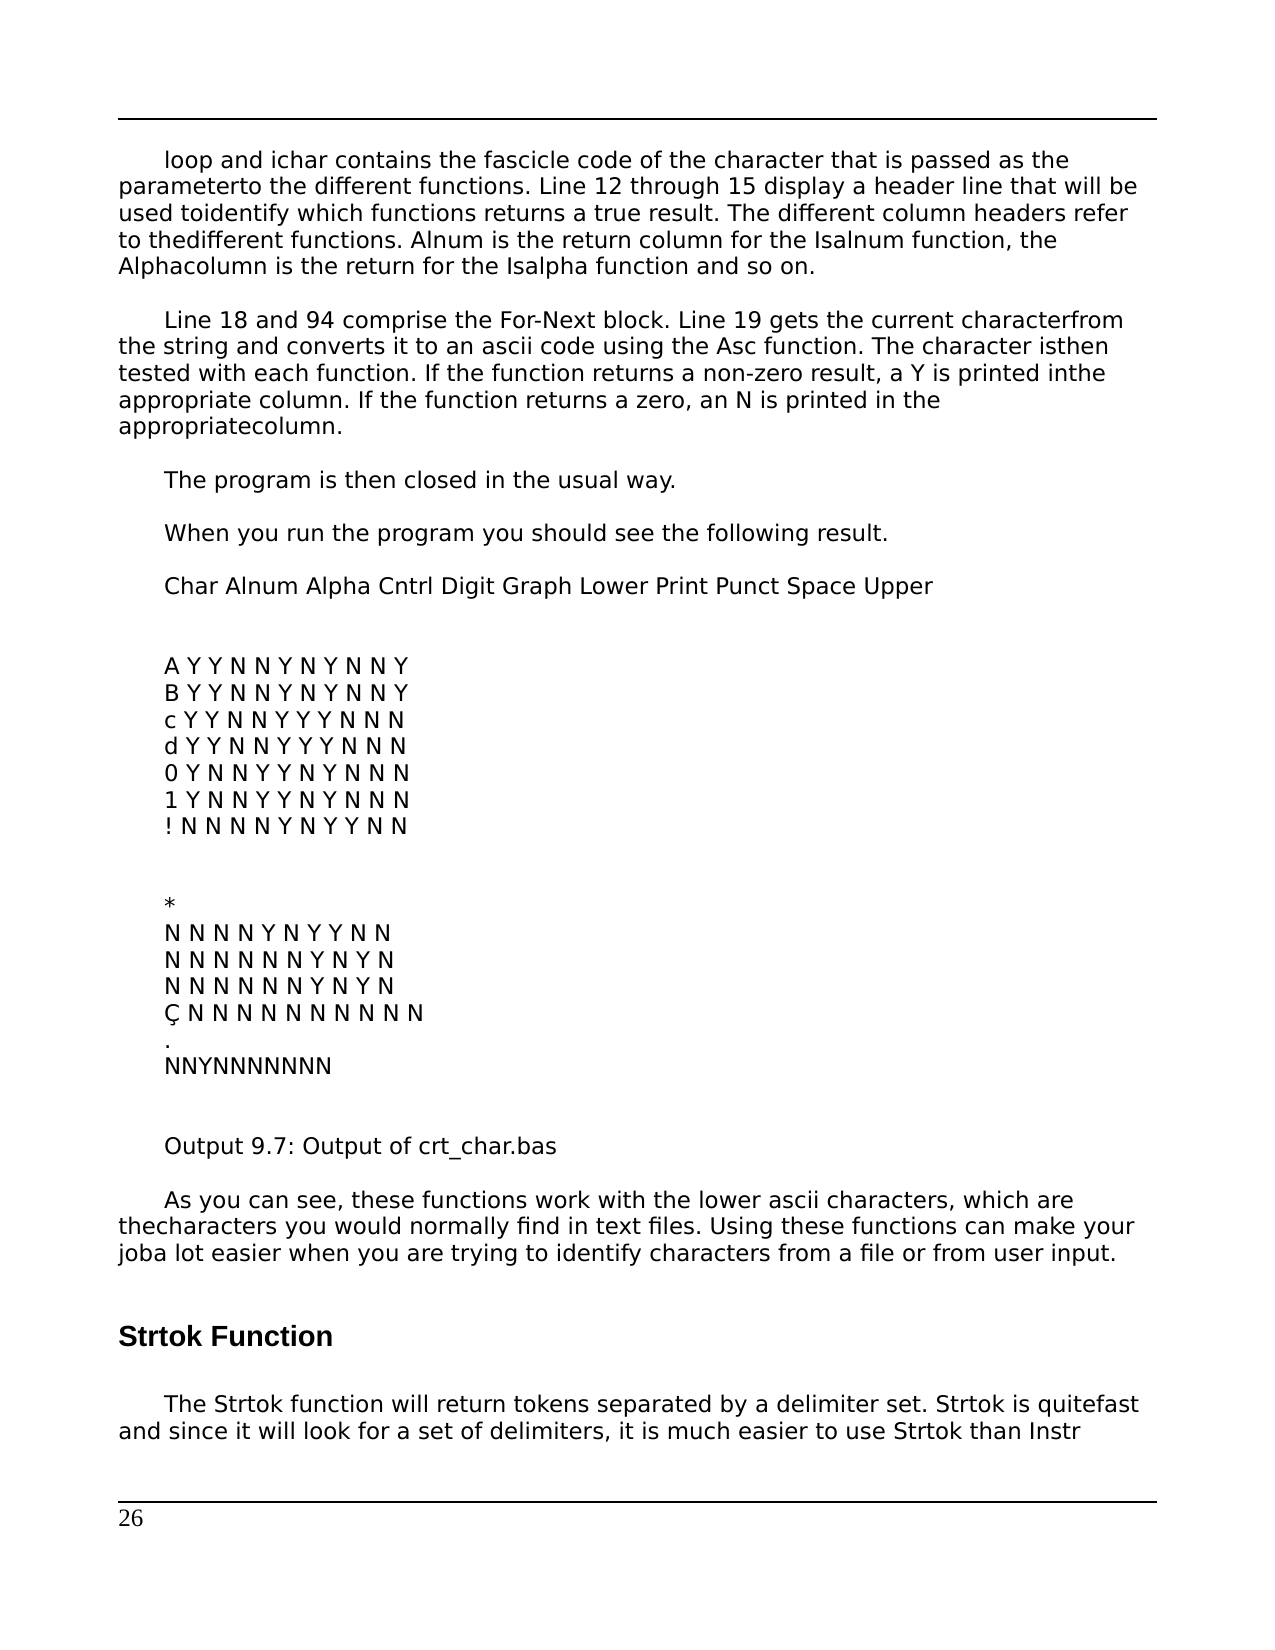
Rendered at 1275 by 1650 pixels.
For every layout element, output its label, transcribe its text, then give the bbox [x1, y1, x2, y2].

subtitle Strtok Function [118, 1318, 1157, 1352]
text The program is then closed in the usual way. [118, 467, 1157, 493]
text N N N N Y N Y Y N N [118, 920, 1157, 947]
text d Y Y N N Y Y Y N N N [118, 733, 1157, 760]
text 0 Y N N Y Y N Y N N N [118, 760, 1157, 787]
text N N N N N N Y N Y N [118, 947, 1157, 973]
text The Strtok function will return tokens separated by a delimiter set. Strtok is quitefast and since it will look for a set of delimiters, it is much easier to use Strtok than Instr [118, 1391, 1157, 1444]
text As you can see, these functions work with the lower ascii characters, which are thecharacters you would normally find in text files. Using these functions can make your joba lot easier when you are trying to identify characters from a file or from user input. [118, 1187, 1157, 1267]
text Line 18 and 94 comprise the For-Next block. Line 19 gets the current characterfrom the string and converts it to an ascii code using the Asc function. The character isthen tested with each function. If the function returns a non-zero result, a Y is printed inthe appropriate column. If the function returns a zero, an N is printed in the appropriatecolumn. [118, 307, 1157, 440]
text ! N N N N Y N Y Y N N [118, 813, 1157, 840]
text * [118, 893, 1157, 920]
text B Y Y N N Y N Y N N Y [118, 680, 1157, 707]
text Ç N N N N N N N N N N [118, 1000, 1157, 1027]
text N N N N N N Y N Y N [118, 973, 1157, 1000]
text . [118, 1027, 1157, 1053]
text Char Alnum Alpha Cntrl Digit Graph Lower Print Punct Space Upper [118, 573, 1157, 600]
text Output 9.7: Output of crt_char.bas [118, 1133, 1157, 1160]
text c Y Y N N Y Y Y N N N [118, 707, 1157, 733]
text A Y Y N N Y N Y N N Y [118, 653, 1157, 680]
text NNYNNNNNNN [118, 1053, 1157, 1080]
text loop and ichar contains the fascicle code of the character that is passed as the parameterto the different functions. Line 12 through 15 display a header line that will be used toidentify which functions returns a true result. The different column headers refer to thedifferent functions. Alnum is the return column for the Isalnum function, the Alphacolumn is the return for the Isalpha function and so on. [118, 147, 1157, 280]
text When you run the program you should see the following result. [118, 520, 1157, 547]
text 1 Y N N Y Y N Y N N N [118, 787, 1157, 813]
